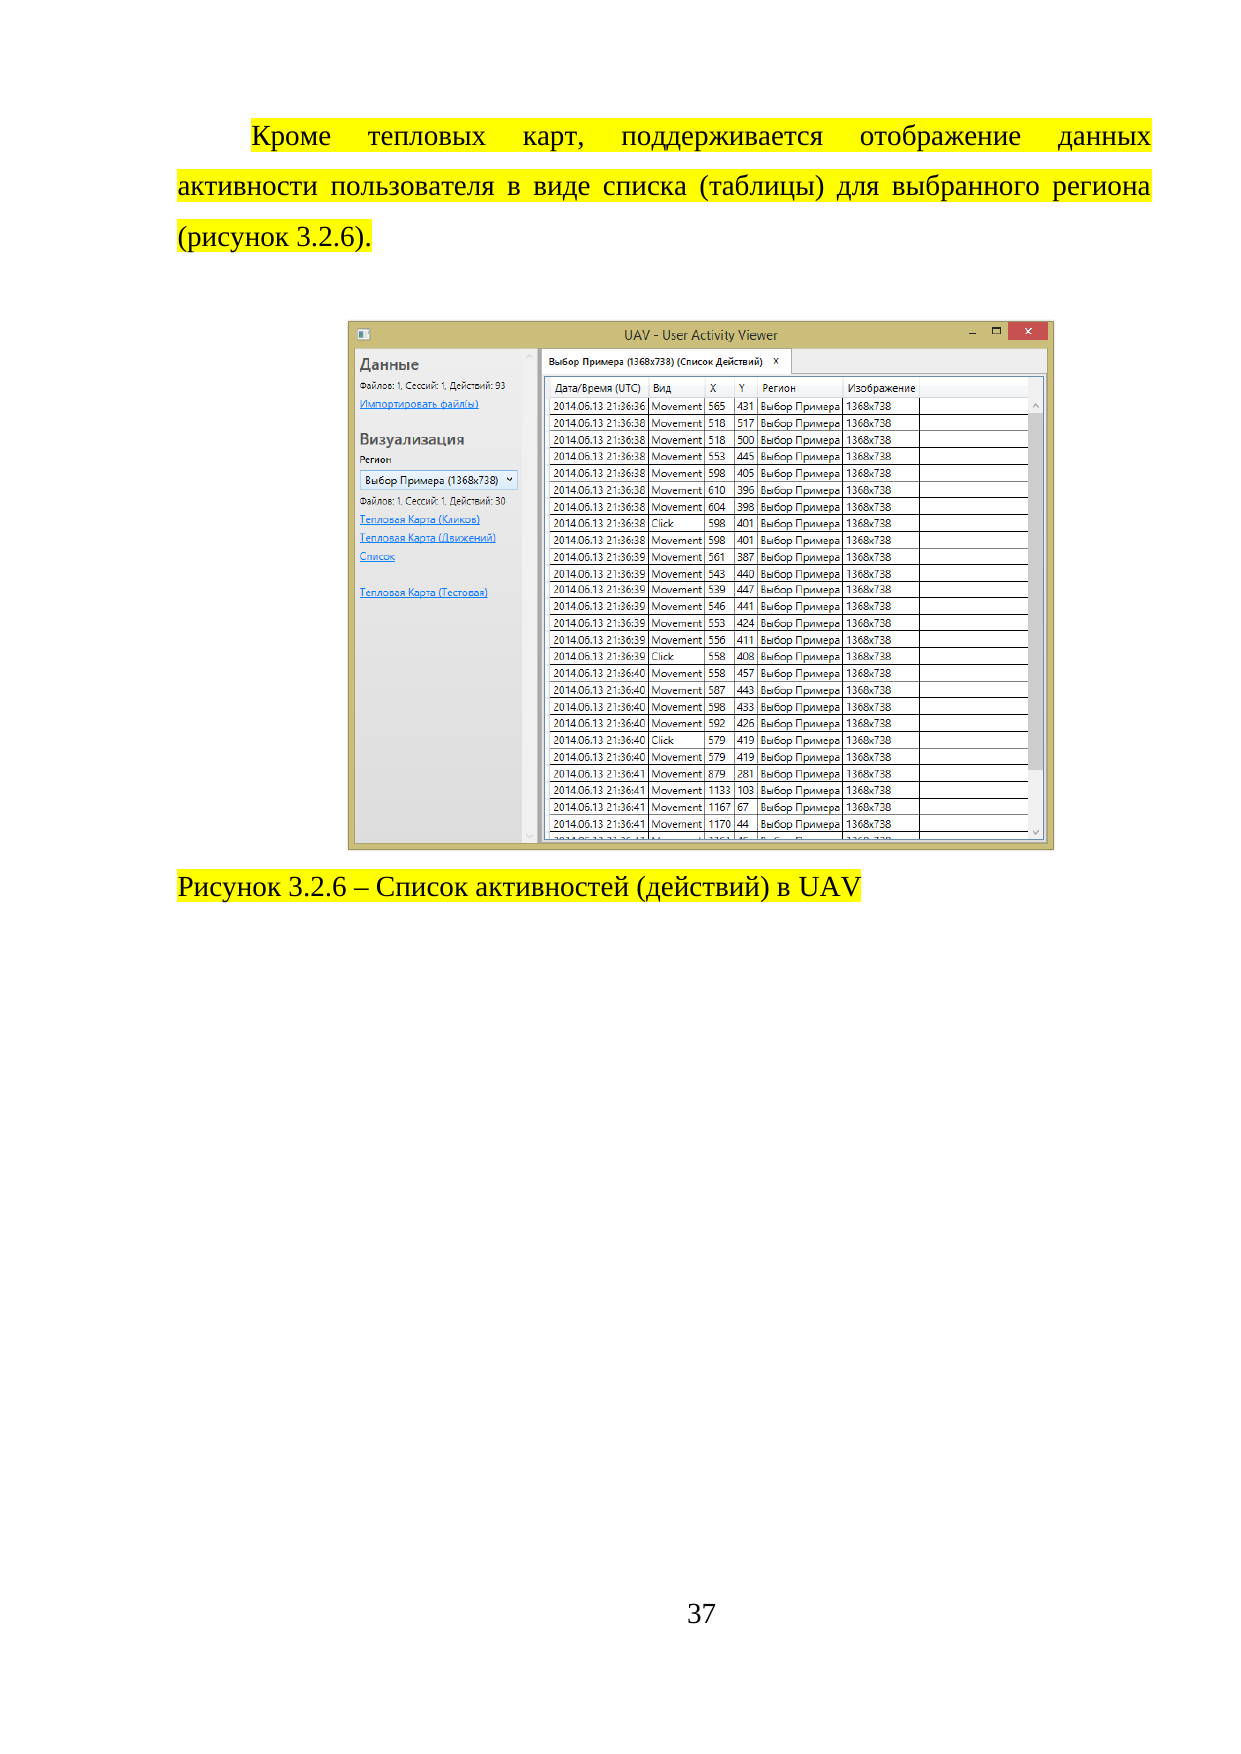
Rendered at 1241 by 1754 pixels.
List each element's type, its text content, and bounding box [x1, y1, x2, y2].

text Рисунок 3.2.6 – Список активностей (действий) в UAV [177, 869, 1152, 902]
picture [346, 319, 1056, 852]
text Кроме тепловых карт, поддерживается отображение данных активности пользователя в виде списка (таблицы) для выбранного региона (рисунок 3.2.6). [177, 118, 1152, 252]
